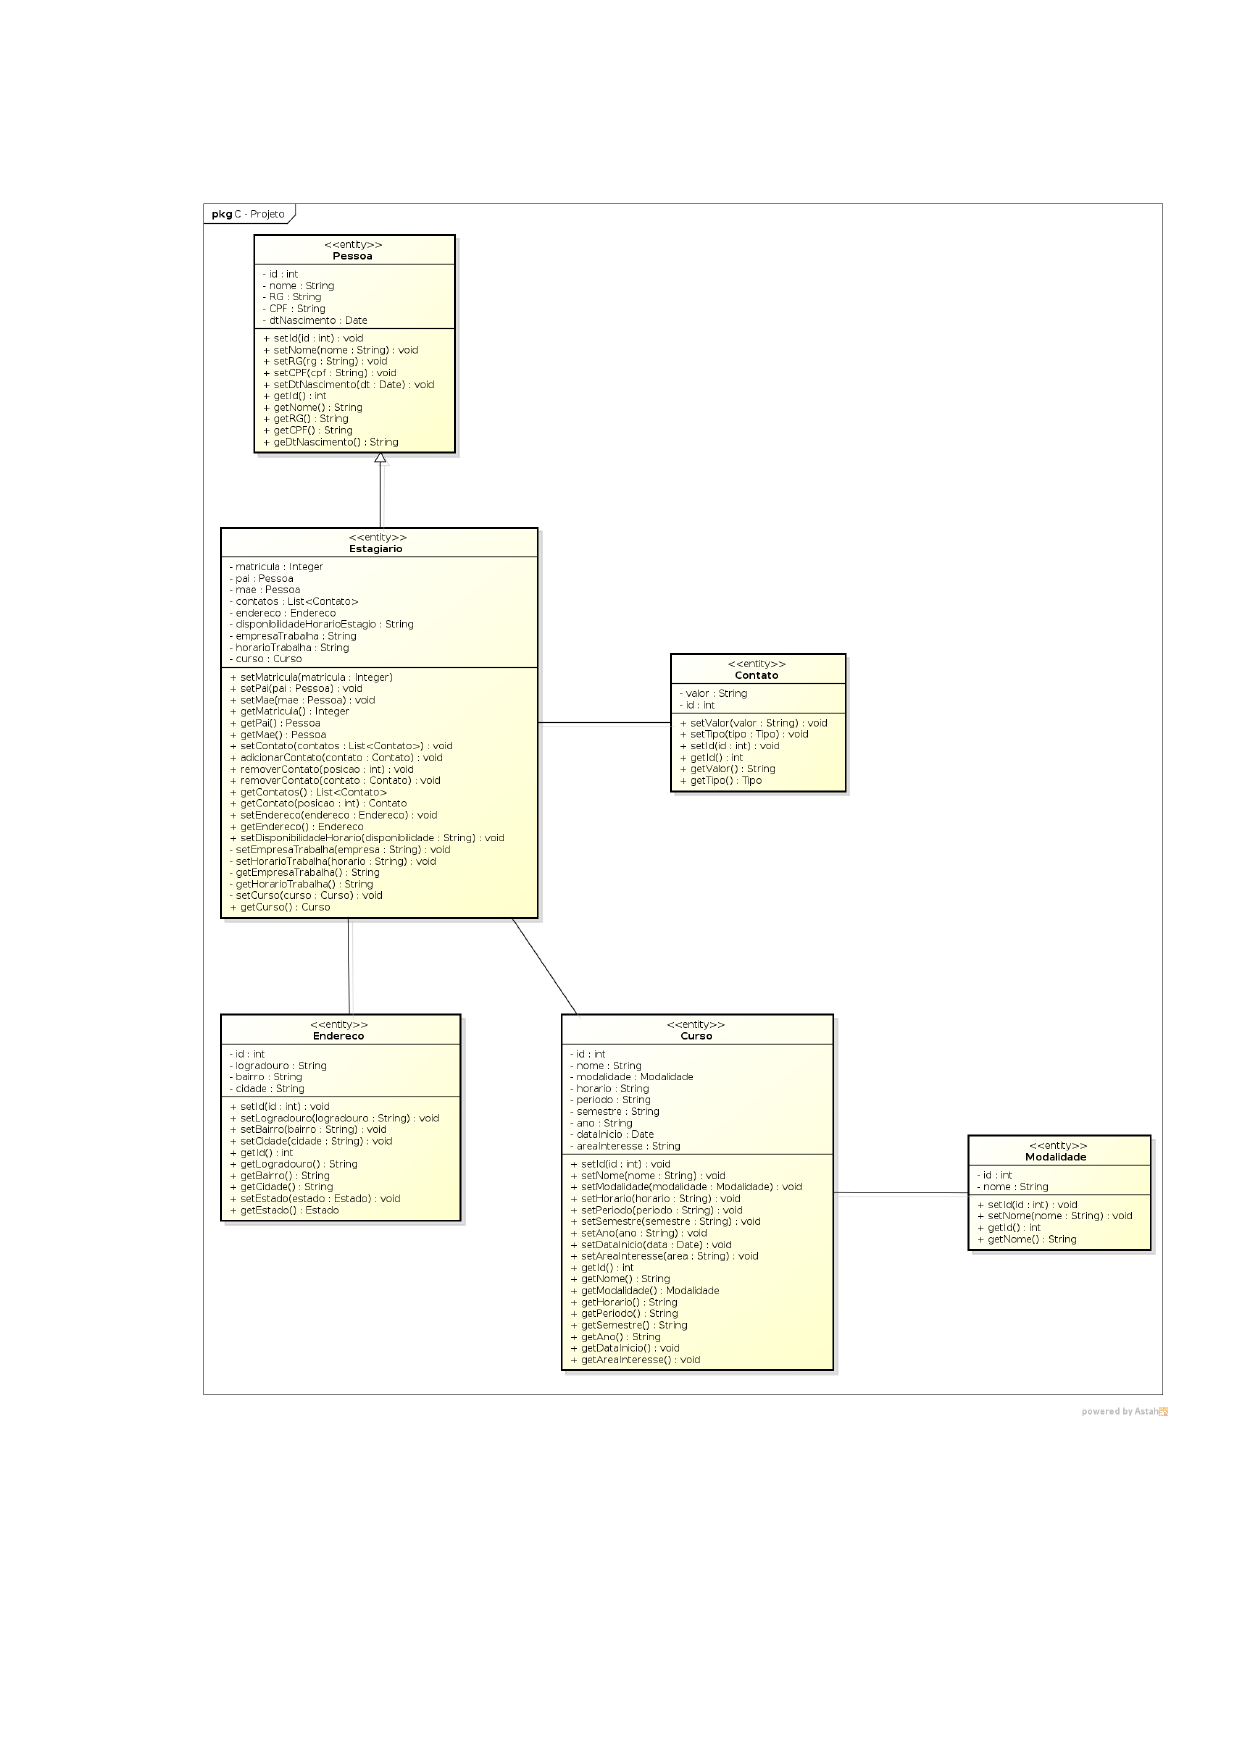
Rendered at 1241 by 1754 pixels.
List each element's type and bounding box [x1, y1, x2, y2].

picture [196, 196, 1171, 1419]
